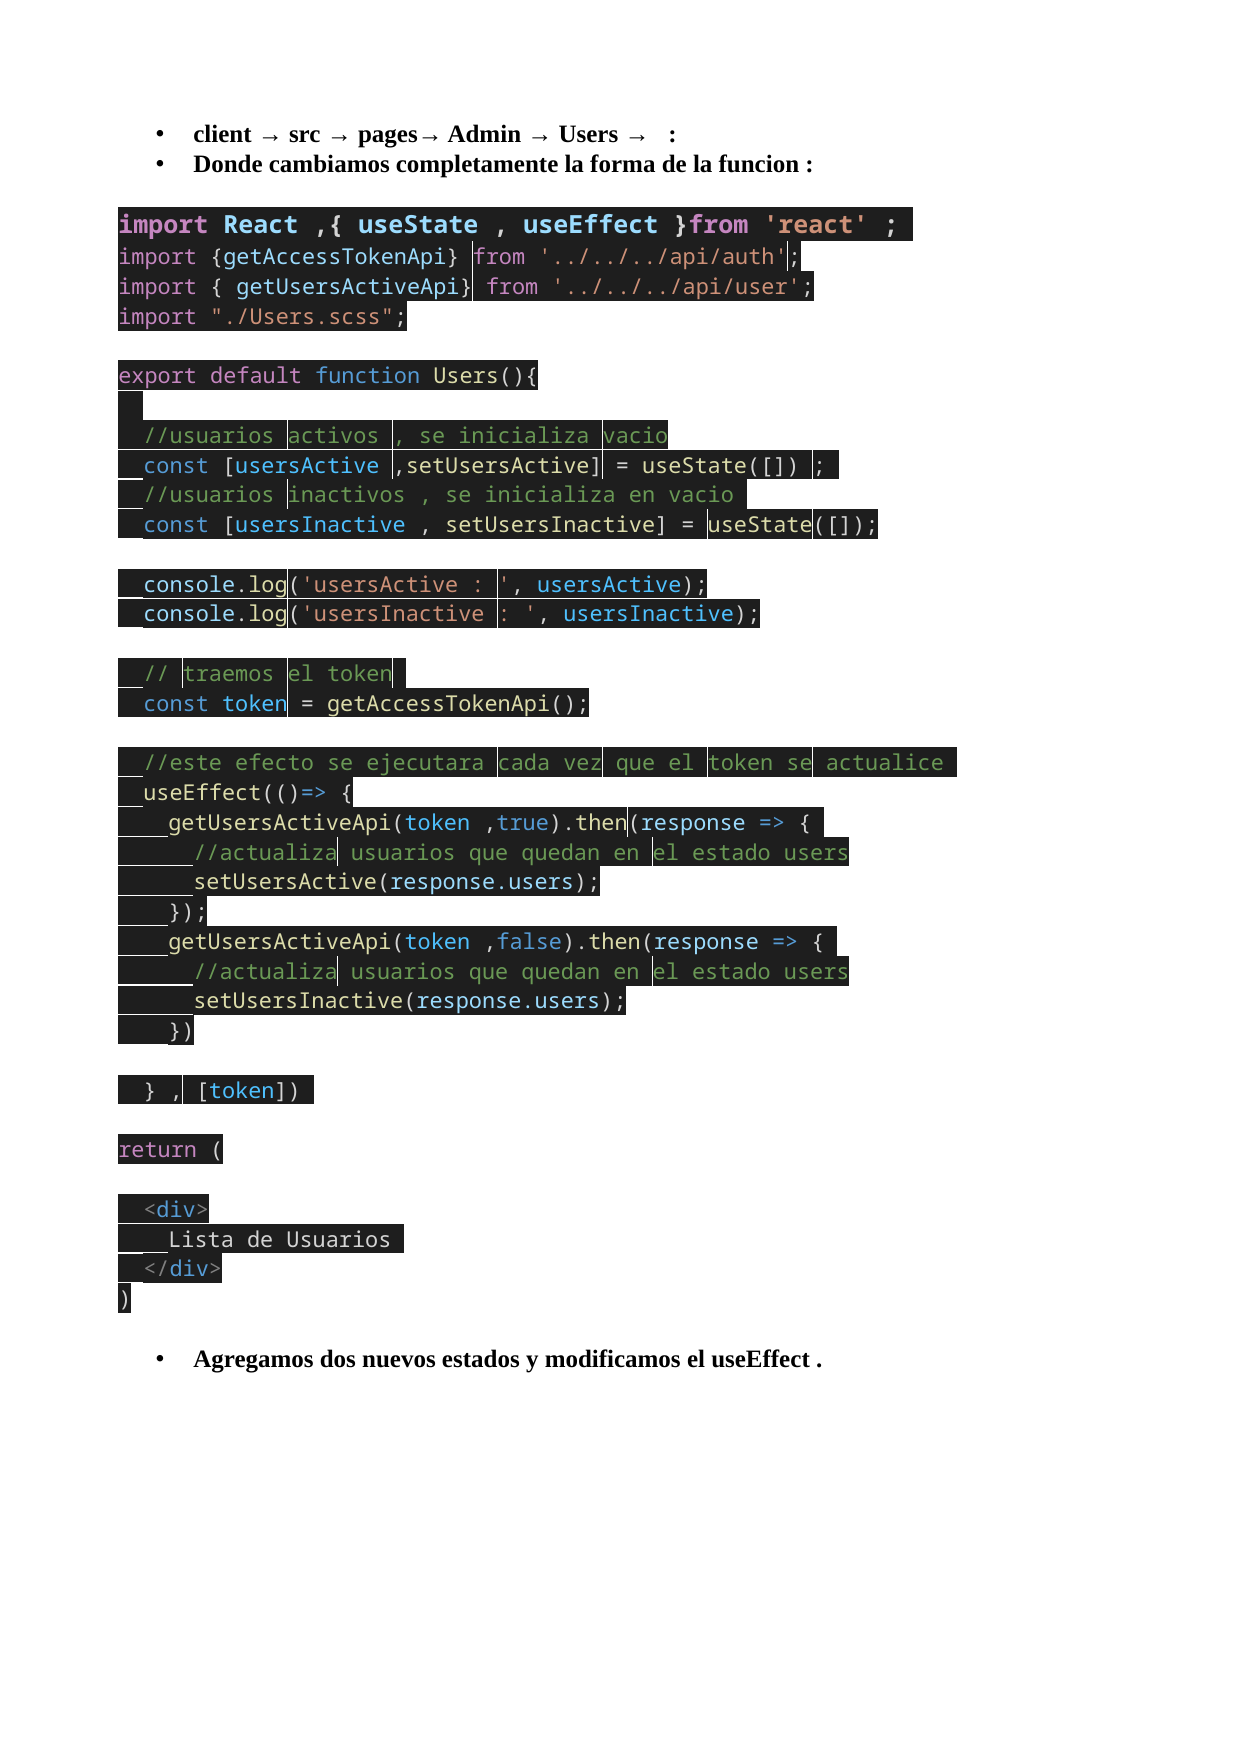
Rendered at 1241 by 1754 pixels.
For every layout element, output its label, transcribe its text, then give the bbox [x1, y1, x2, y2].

text setUsersInactive(response.users); [118, 986, 1122, 1015]
text return ( [118, 1134, 1122, 1164]
text const token = getAccessTokenApi(); [118, 688, 1122, 717]
text //usuarios activos , se inicializa vacio [118, 420, 1122, 449]
text //usuarios inactivos , se inicializa en vacio [118, 479, 1122, 509]
text // traemos el token [118, 658, 1122, 688]
text console.log('usersActive : ', usersActive); [118, 569, 1122, 598]
text import React ,{ useState , useEffect }from 'react' ; [118, 207, 1122, 241]
text } , [token]) [118, 1075, 1122, 1104]
text console.log('usersInactive : ', usersInactive); [118, 598, 1122, 628]
text }); [118, 896, 1122, 926]
text //este efecto se ejecutara cada vez que el token se actualice [118, 747, 1122, 777]
text <div> [118, 1194, 1122, 1223]
text getUsersActiveApi(token ,true).then(response => { [118, 807, 1122, 837]
text Lista de Usuarios [118, 1223, 1122, 1253]
text const [usersInactive , setUsersInactive] = useState([]); [118, 509, 1122, 539]
list client → src → pages→ Admin → Users → : [156, 118, 1122, 148]
text ) [118, 1283, 1122, 1313]
text </div> [118, 1253, 1122, 1283]
list Agregamos dos nuevos estados y modificamos el useEffect . [156, 1343, 1122, 1372]
text import "./Users.scss"; [118, 301, 1122, 331]
text //actualiza usuarios que quedan en el estado users [118, 956, 1122, 986]
text export default function Users(){ [118, 360, 1122, 390]
text }) [118, 1015, 1122, 1045]
text //actualiza usuarios que quedan en el estado users [118, 837, 1122, 866]
text useEffect(()=> { [118, 777, 1122, 807]
text import {getAccessTokenApi} from '../../../api/auth'; [118, 241, 1122, 271]
text setUsersActive(response.users); [118, 866, 1122, 896]
text getUsersActiveApi(token ,false).then(response => { [118, 926, 1122, 956]
text const [usersActive ,setUsersActive] = useState([]) ; [118, 449, 1122, 479]
text import { getUsersActiveApi} from '../../../api/user'; [118, 271, 1122, 301]
list Donde cambiamos completamente la forma de la funcion : [156, 148, 1122, 177]
